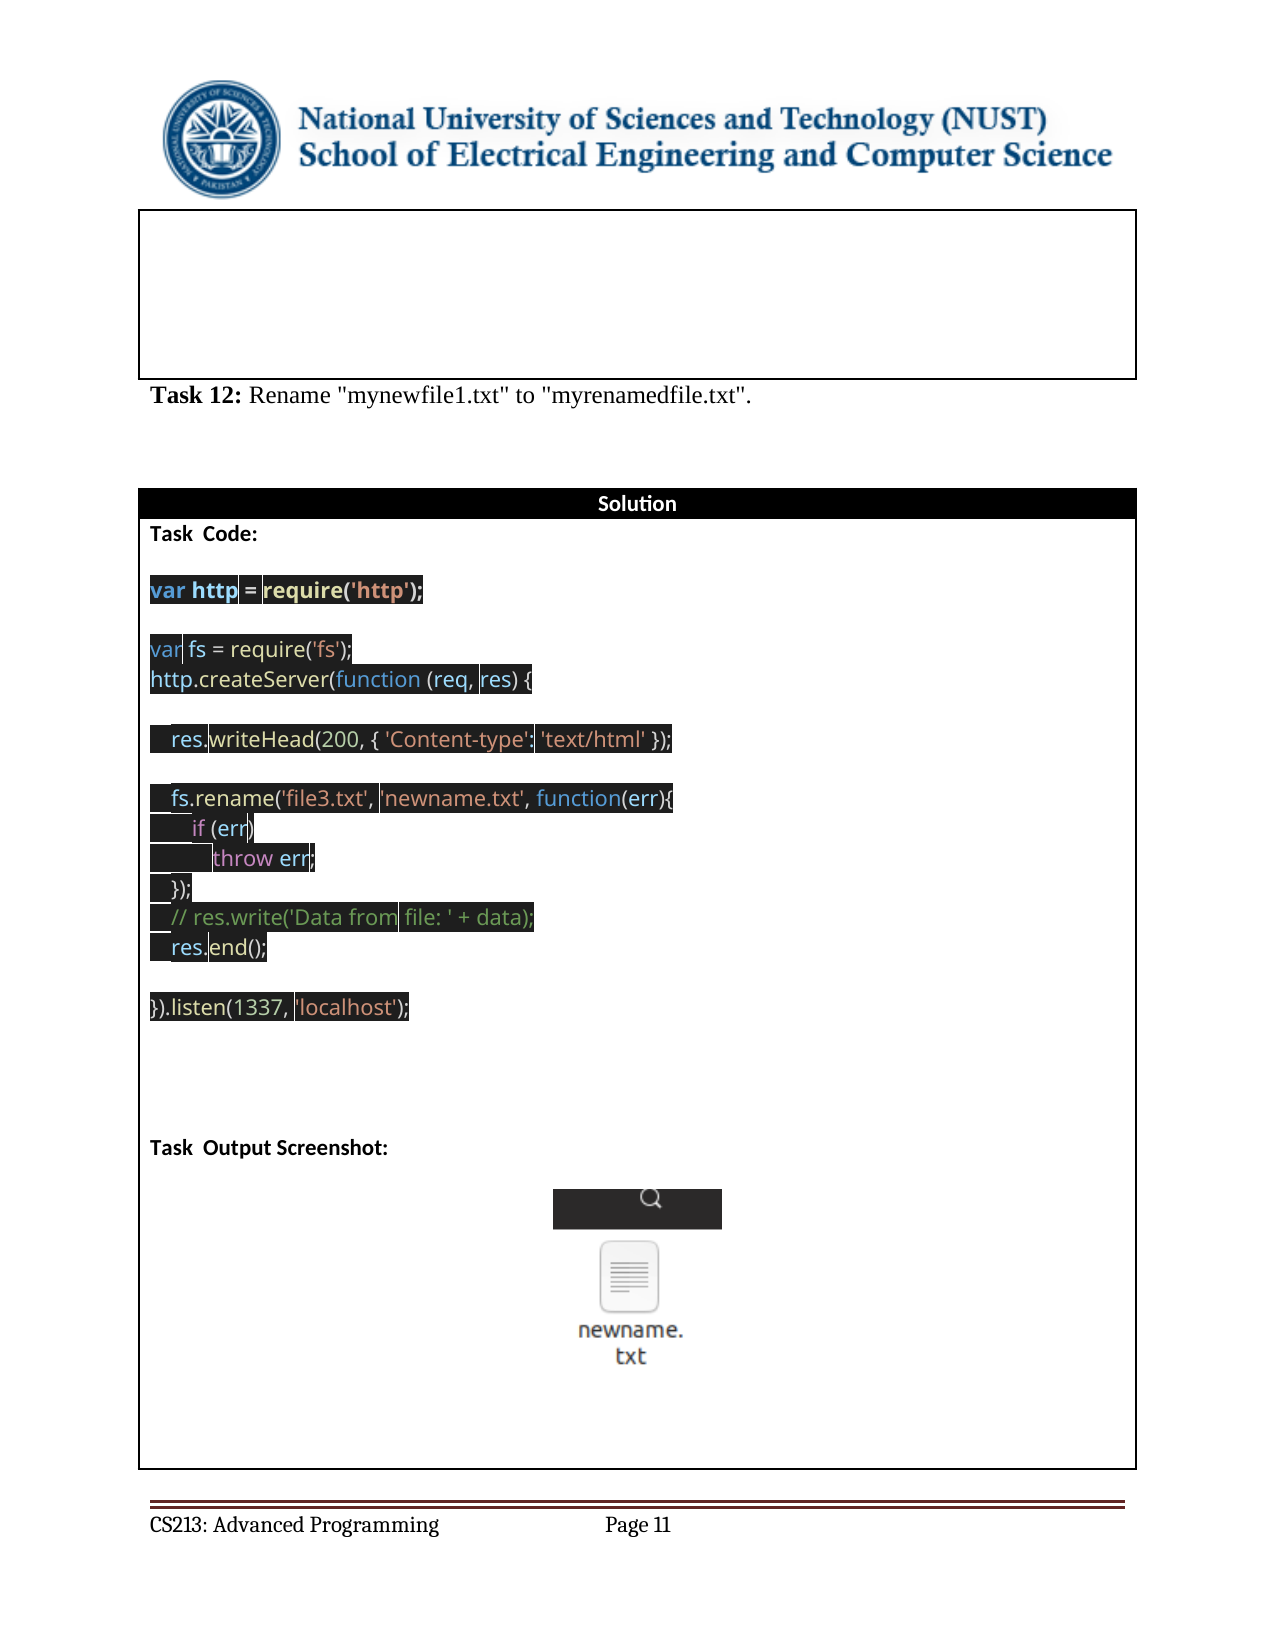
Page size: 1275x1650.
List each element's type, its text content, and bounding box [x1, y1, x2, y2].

text Task 12: Rename "mynewfile1.txt" to "myrenamedfile.txt". [150, 380, 1125, 409]
table_cell [140, 211, 1135, 378]
table_cell Task Code: var http = require('http'); var fs = require('fs'); http.createServer(function (req, res) { res.writeHead(200, { 'Content-type': 'text/html' }); fs.rename('file3.txt', 'newname.txt', function(err){ if (err) throw err; }); // res.write('Data from file: ' + data); res.end(); }).listen(1337, 'localhost'); Task Output Screenshot: [140, 519, 1135, 1468]
table_header Solution [139, 489, 1136, 517]
